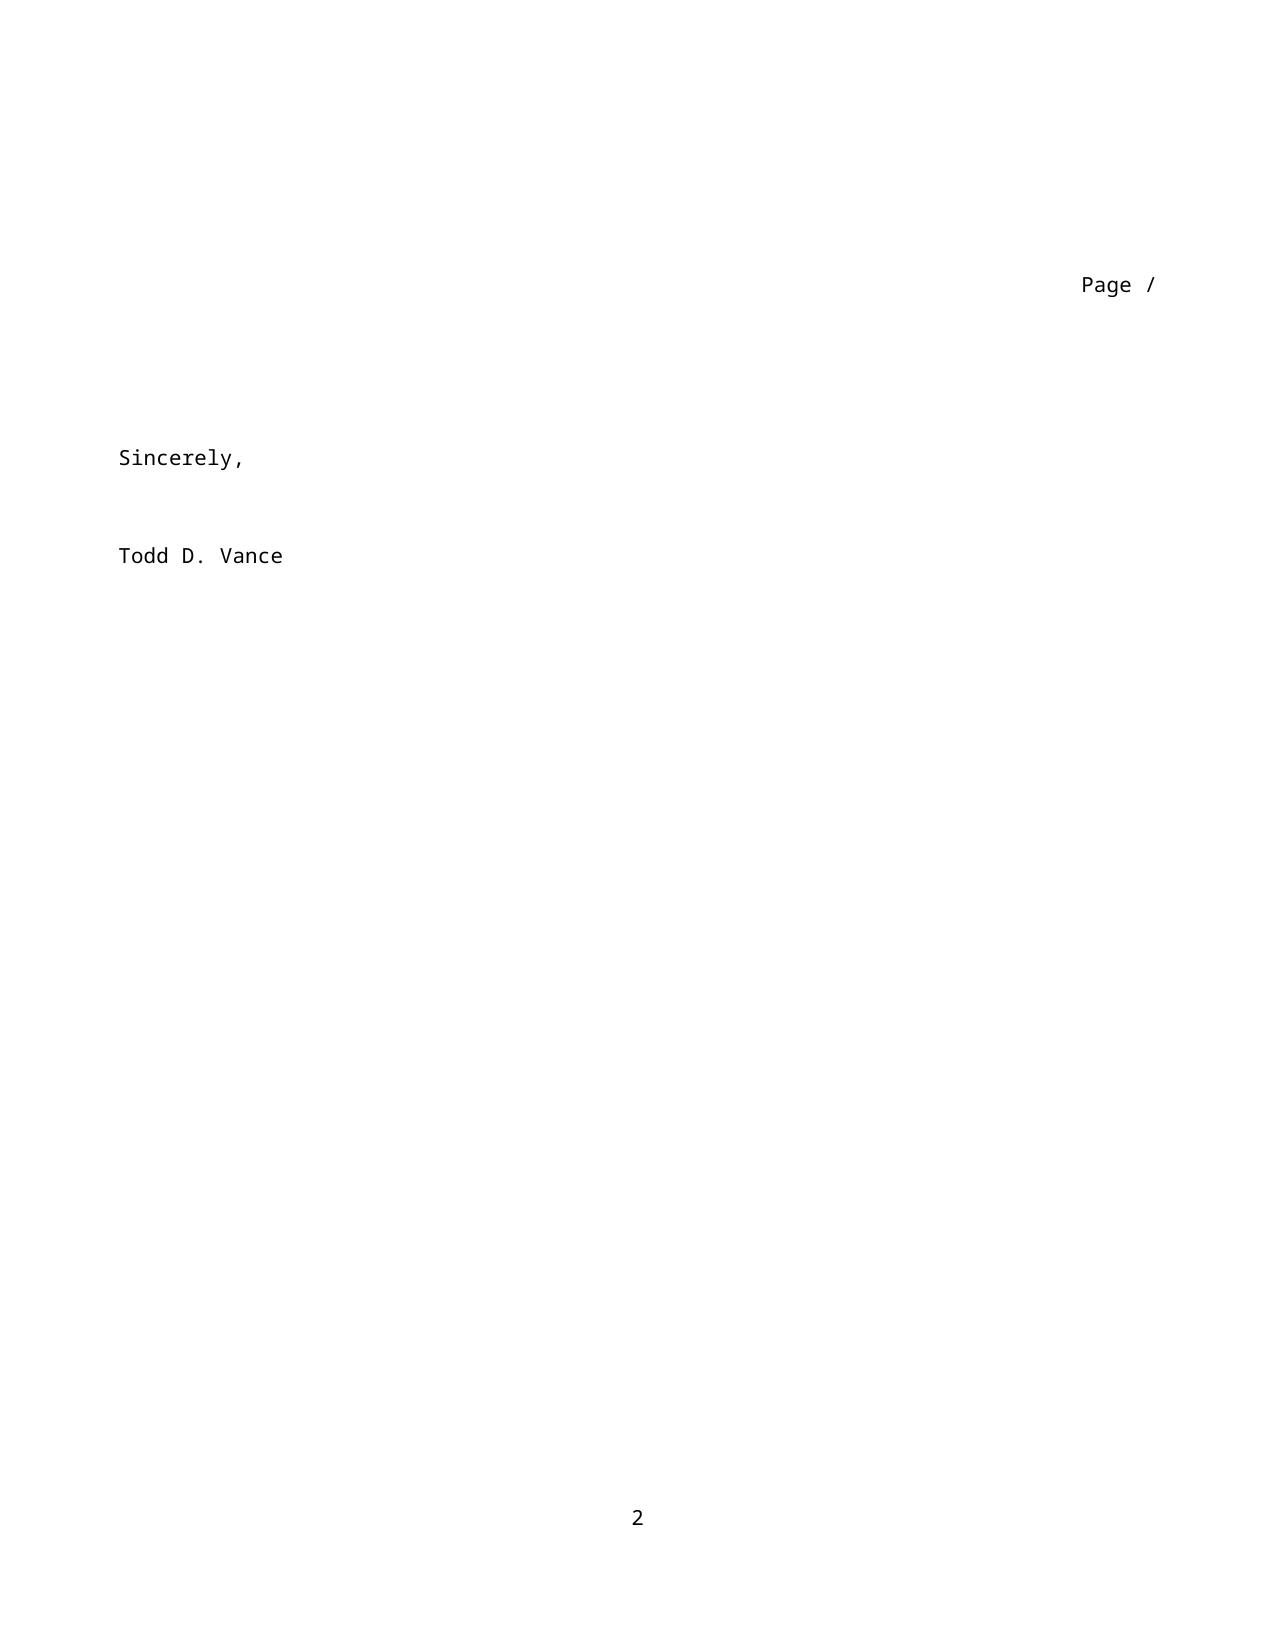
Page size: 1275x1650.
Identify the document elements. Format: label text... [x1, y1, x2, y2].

text Todd D. Vance [118, 541, 1157, 570]
text Sincerely, [118, 443, 1157, 471]
